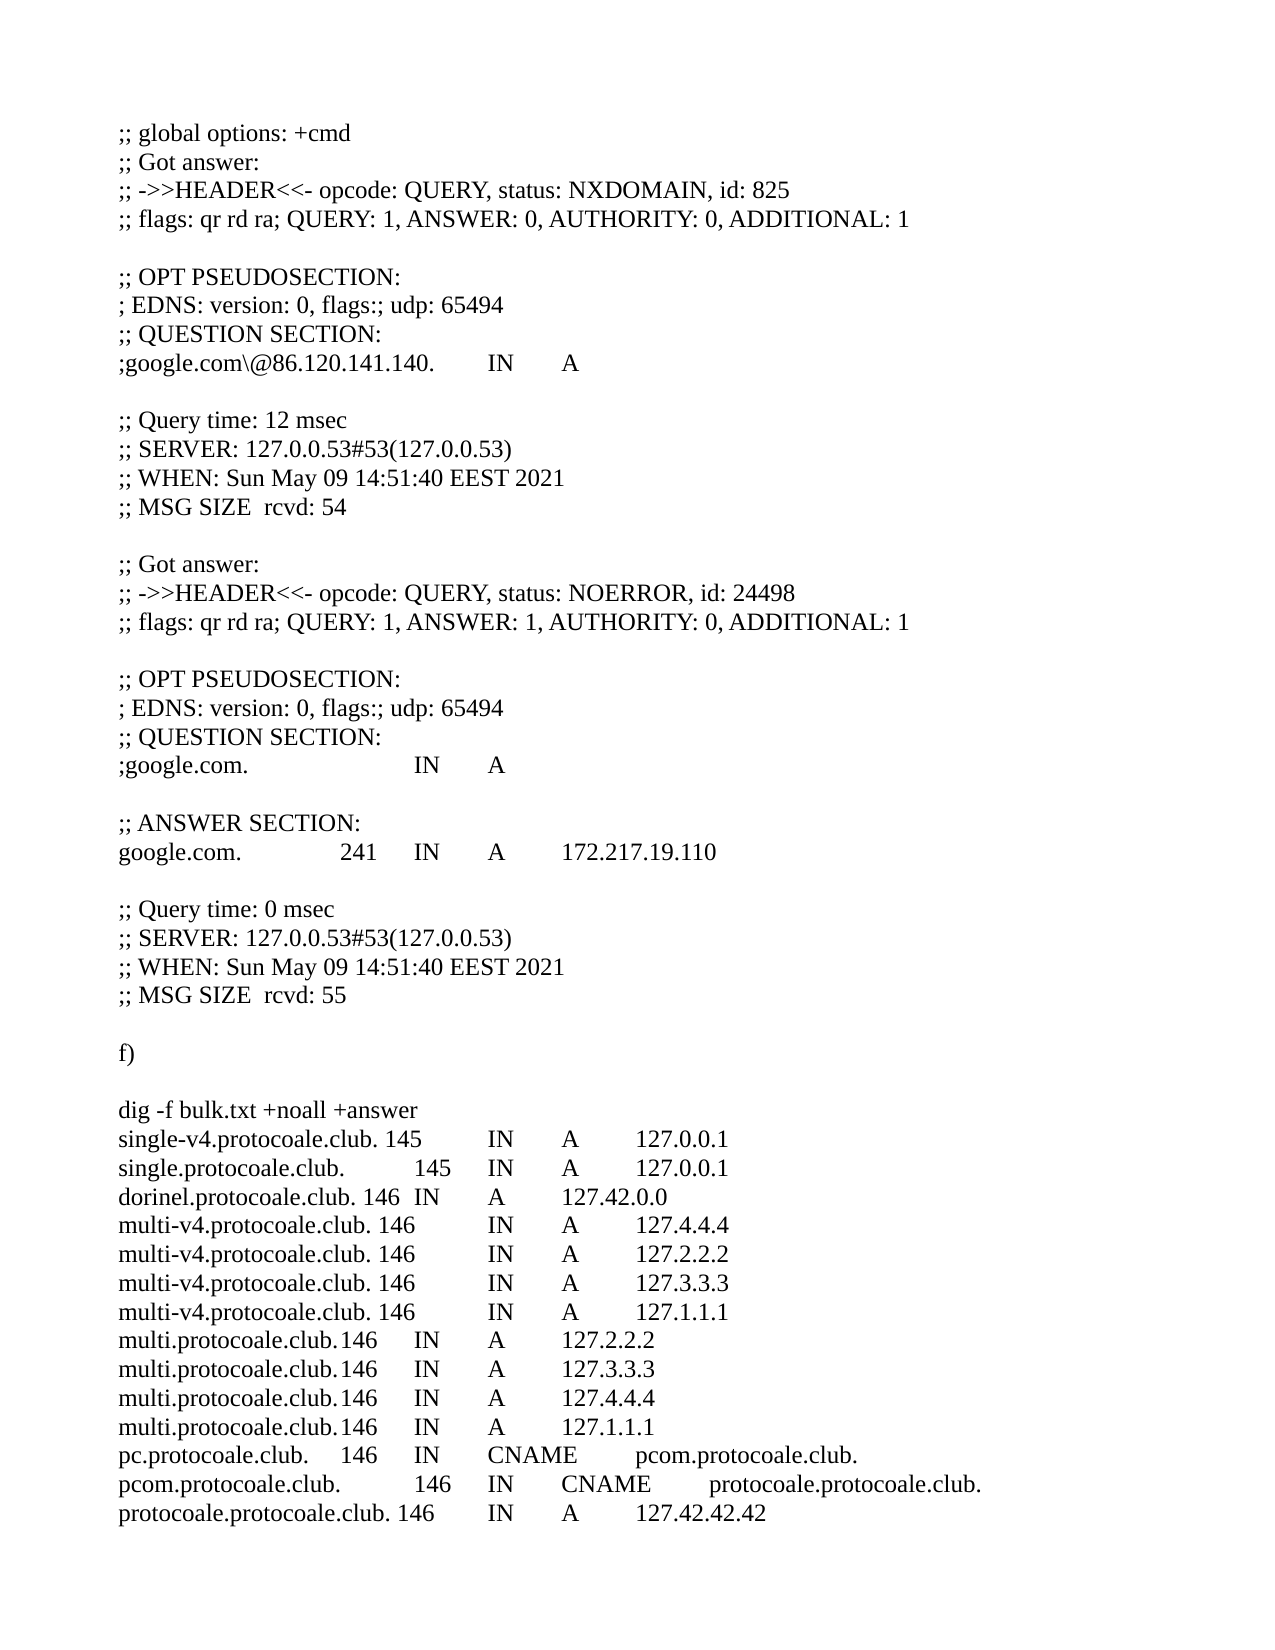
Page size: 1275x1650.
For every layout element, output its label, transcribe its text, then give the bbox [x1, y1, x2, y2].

text ;; OPT PSEUDOSECTION: [118, 664, 1157, 693]
text ;google.com. IN A [118, 751, 1157, 779]
text ;; global options: +cmd [118, 118, 1157, 147]
text single-v4.protocoale.club. 145 IN A 127.0.0.1 [118, 1124, 1157, 1153]
text ;; QUESTION SECTION: [118, 722, 1157, 751]
text protocoale.protocoale.club. 146 IN A 127.42.42.42 [118, 1498, 1157, 1527]
text ;; flags: qr rd ra; QUERY: 1, ANSWER: 0, AUTHORITY: 0, ADDITIONAL: 1 [118, 204, 1157, 233]
text ; EDNS: version: 0, flags:; udp: 65494 [118, 291, 1157, 319]
text google.com. 241 IN A 172.217.19.110 [118, 837, 1157, 866]
text ;; Got answer: [118, 147, 1157, 176]
text ;; WHEN: Sun May 09 14:51:40 EEST 2021 [118, 952, 1157, 981]
text ;; QUESTION SECTION: [118, 319, 1157, 348]
text ;; SERVER: 127.0.0.53#53(127.0.0.53) [118, 434, 1157, 463]
text multi-v4.protocoale.club. 146 IN A 127.3.3.3 [118, 1268, 1157, 1297]
text ; EDNS: version: 0, flags:; udp: 65494 [118, 693, 1157, 722]
text multi-v4.protocoale.club. 146 IN A 127.4.4.4 [118, 1211, 1157, 1239]
text multi.protocoale.club. 146 IN A 127.1.1.1 [118, 1412, 1157, 1441]
text ;; WHEN: Sun May 09 14:51:40 EEST 2021 [118, 463, 1157, 492]
text ;; flags: qr rd ra; QUERY: 1, ANSWER: 1, AUTHORITY: 0, ADDITIONAL: 1 [118, 607, 1157, 636]
text ;; Got answer: [118, 549, 1157, 578]
text ;; Query time: 12 msec [118, 406, 1157, 434]
text multi-v4.protocoale.club. 146 IN A 127.2.2.2 [118, 1239, 1157, 1268]
text multi.protocoale.club. 146 IN A 127.3.3.3 [118, 1354, 1157, 1383]
text single.protocoale.club. 145 IN A 127.0.0.1 [118, 1153, 1157, 1182]
text ;google.com\@86.120.141.140. IN A [118, 348, 1157, 377]
text multi.protocoale.club. 146 IN A 127.2.2.2 [118, 1326, 1157, 1354]
text ;; ->>HEADER<<- opcode: QUERY, status: NOERROR, id: 24498 [118, 578, 1157, 607]
text ;; OPT PSEUDOSECTION: [118, 262, 1157, 291]
text ;; ANSWER SECTION: [118, 808, 1157, 837]
text pcom.protocoale.club. 146 IN CNAME protocoale.protocoale.club. [118, 1469, 1157, 1498]
text pc.protocoale.club. 146 IN CNAME pcom.protocoale.club. [118, 1441, 1157, 1469]
text dorinel.protocoale.club. 146 IN A 127.42.0.0 [118, 1182, 1157, 1211]
text f) [118, 1038, 1157, 1067]
text ;; ->>HEADER<<- opcode: QUERY, status: NXDOMAIN, id: 825 [118, 176, 1157, 204]
text multi.protocoale.club. 146 IN A 127.4.4.4 [118, 1383, 1157, 1412]
text dig -f bulk.txt +noall +answer [118, 1096, 1157, 1124]
text ;; MSG SIZE rcvd: 54 [118, 492, 1157, 521]
text ;; MSG SIZE rcvd: 55 [118, 981, 1157, 1009]
text ;; SERVER: 127.0.0.53#53(127.0.0.53) [118, 923, 1157, 952]
text multi-v4.protocoale.club. 146 IN A 127.1.1.1 [118, 1297, 1157, 1326]
text ;; Query time: 0 msec [118, 894, 1157, 923]
